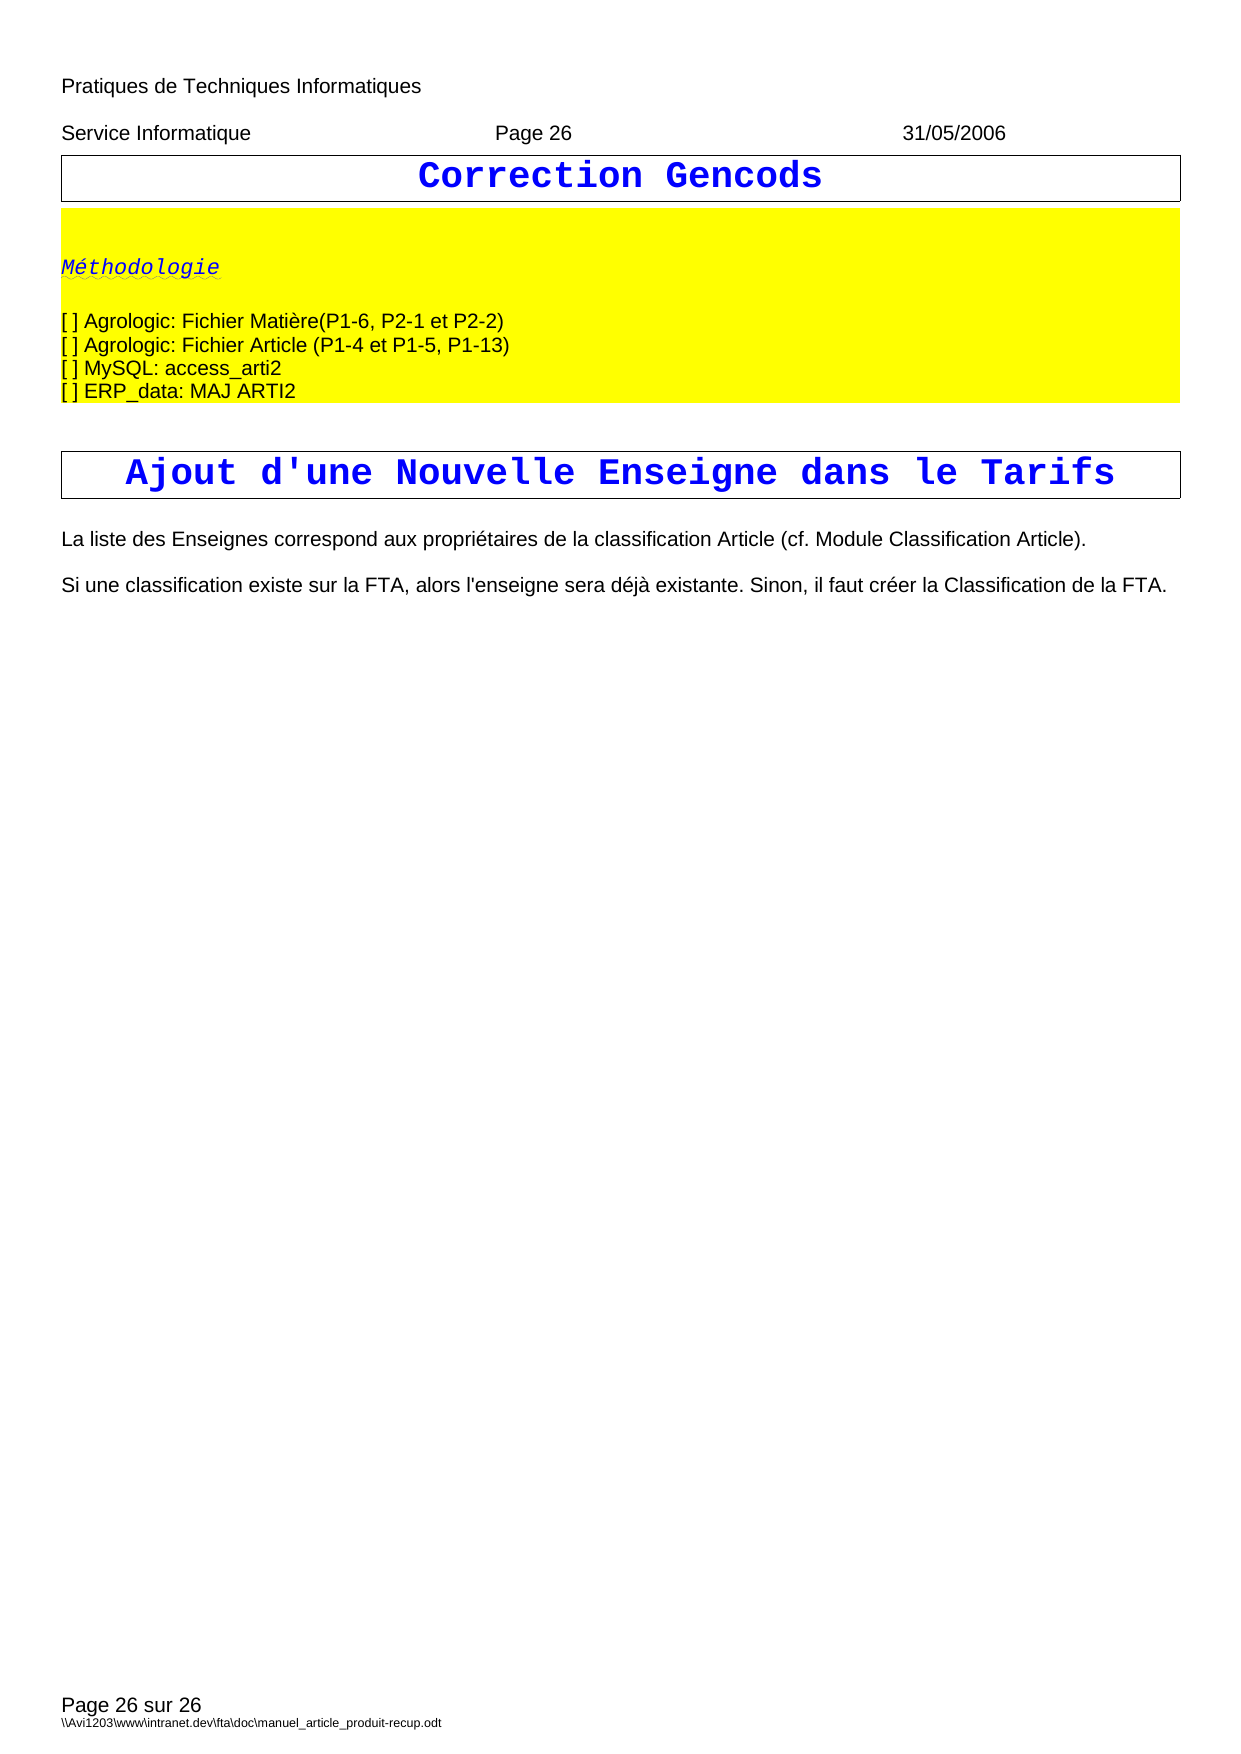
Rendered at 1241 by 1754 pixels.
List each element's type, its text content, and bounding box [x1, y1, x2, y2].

subtitle Ajout d'une Nouvelle Enseigne dans le Tarifs [62, 452, 1180, 498]
text La liste des Enseignes correspond aux propriétaires de la classification Article (cf. Module Classification Article). [61, 528, 1180, 551]
subtitle Correction Gencods [62, 156, 1180, 201]
text Si une classification existe sur la FTA, alors l'enseigne sera déjà existante. Sinon, il faut créer la Classification de la FTA. [61, 574, 1180, 597]
text [ ] ERP_data: MAJ ARTI2 [61, 380, 1180, 403]
text [ ] MySQL: access_arti2 [61, 357, 1180, 380]
subtitle Méthodologie [61, 256, 1180, 281]
text [ ] Agrologic: Fichier Article (P1-4 et P1-5, P1-13) [61, 333, 1180, 357]
text [ ] Agrologic: Fichier Matière(P1-6, P2-1 et P2-2) [61, 310, 1180, 333]
